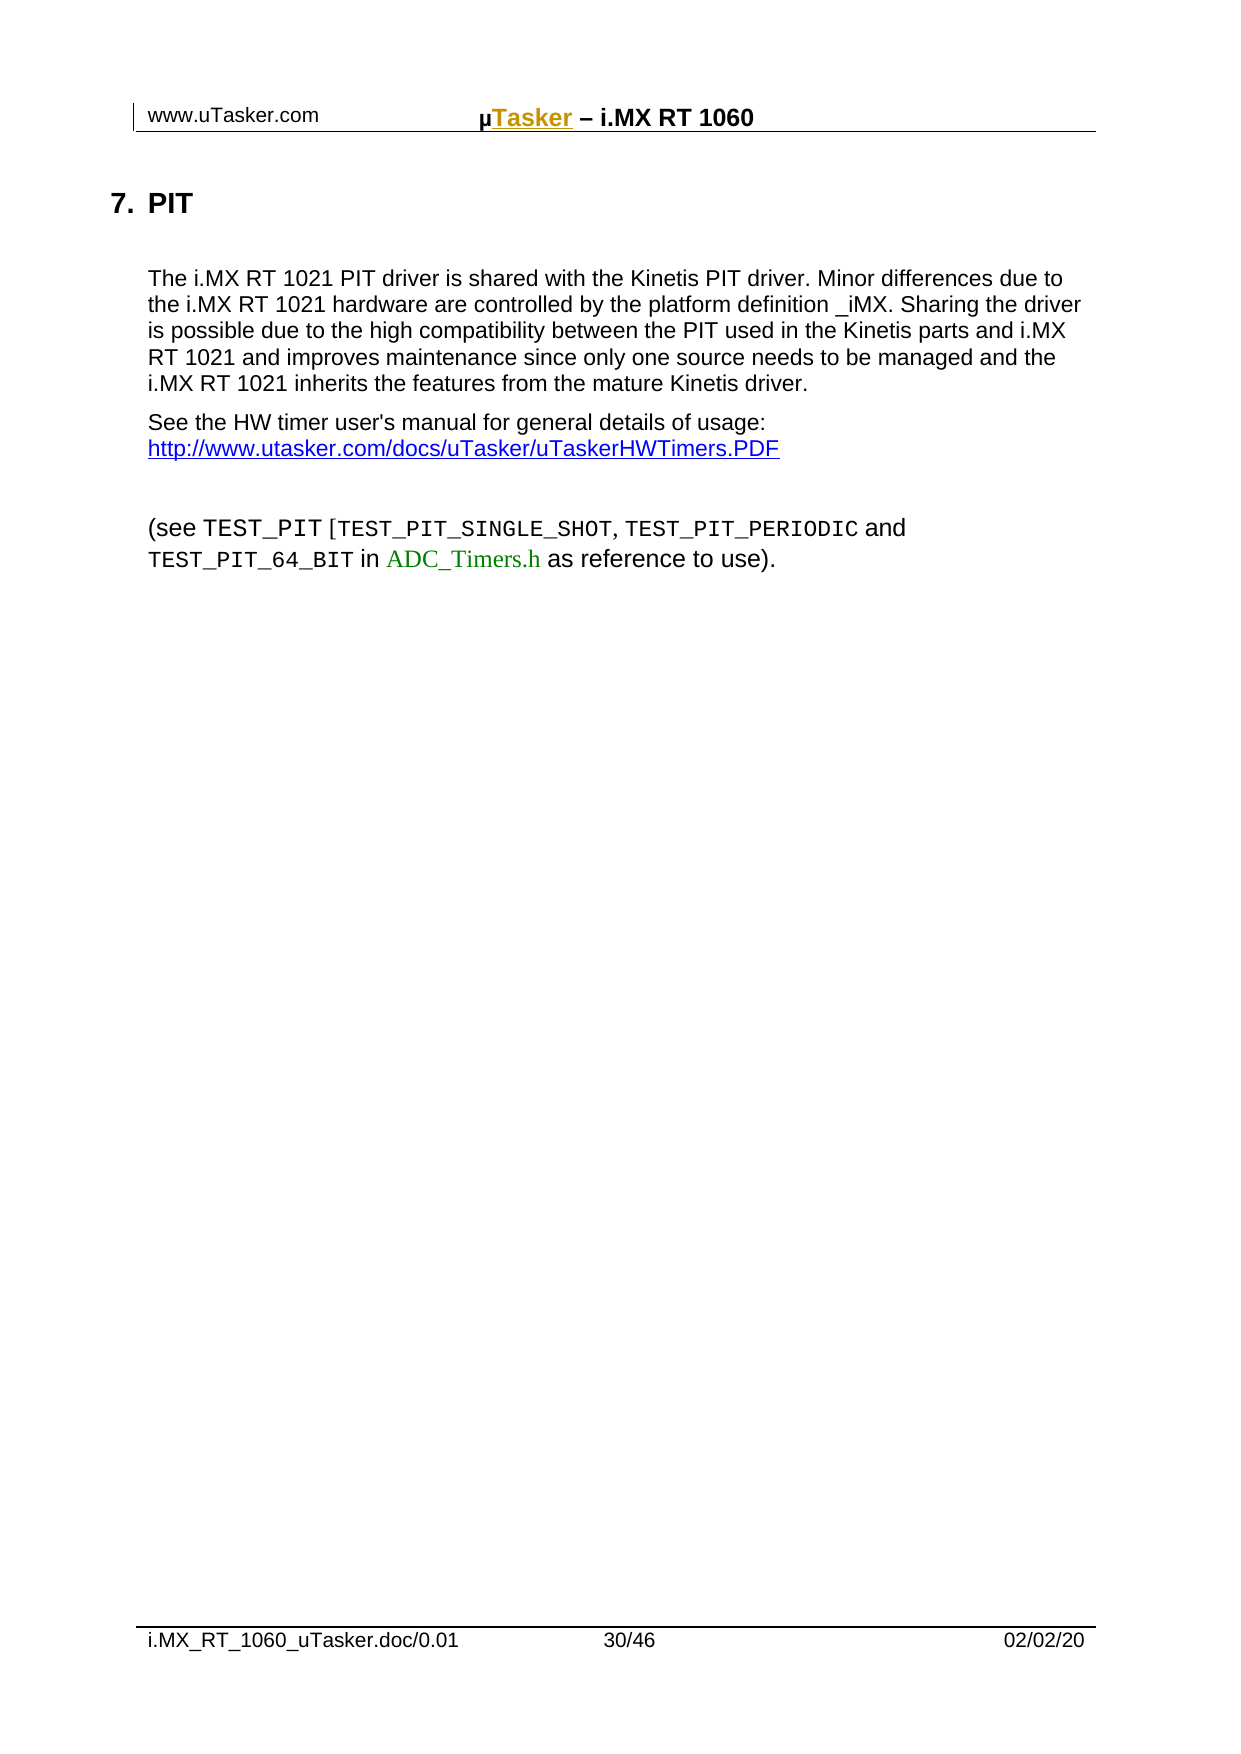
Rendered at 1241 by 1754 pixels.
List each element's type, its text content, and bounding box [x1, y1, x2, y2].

subtitle PIT [110, 186, 1093, 219]
text (see TEST_PIT [TEST_PIT_SINGLE_SHOT, TEST_PIT_PERIODIC and TEST_PIT_64_BIT in ADC_Timers.h as reference to use). [148, 513, 1093, 574]
text See the HW timer user's manual for general details of usage: http://www.utasker.com/docs/uTasker/uTaskerHWTimers.PDF [148, 409, 1093, 462]
text The i.MX RT 1021 PIT driver is shared with the Kinetis PIT driver. Minor differences due to the i.MX RT 1021 hardware are controlled by the platform definition _iMX. Sharing the driver is possible due to the high compatibility between the PIT used in the Kinetis parts and i.MX RT 1021 and improves maintenance since only one source needs to be managed and the i.MX RT 1021 inherits the features from the mature Kinetis driver. [148, 265, 1093, 396]
